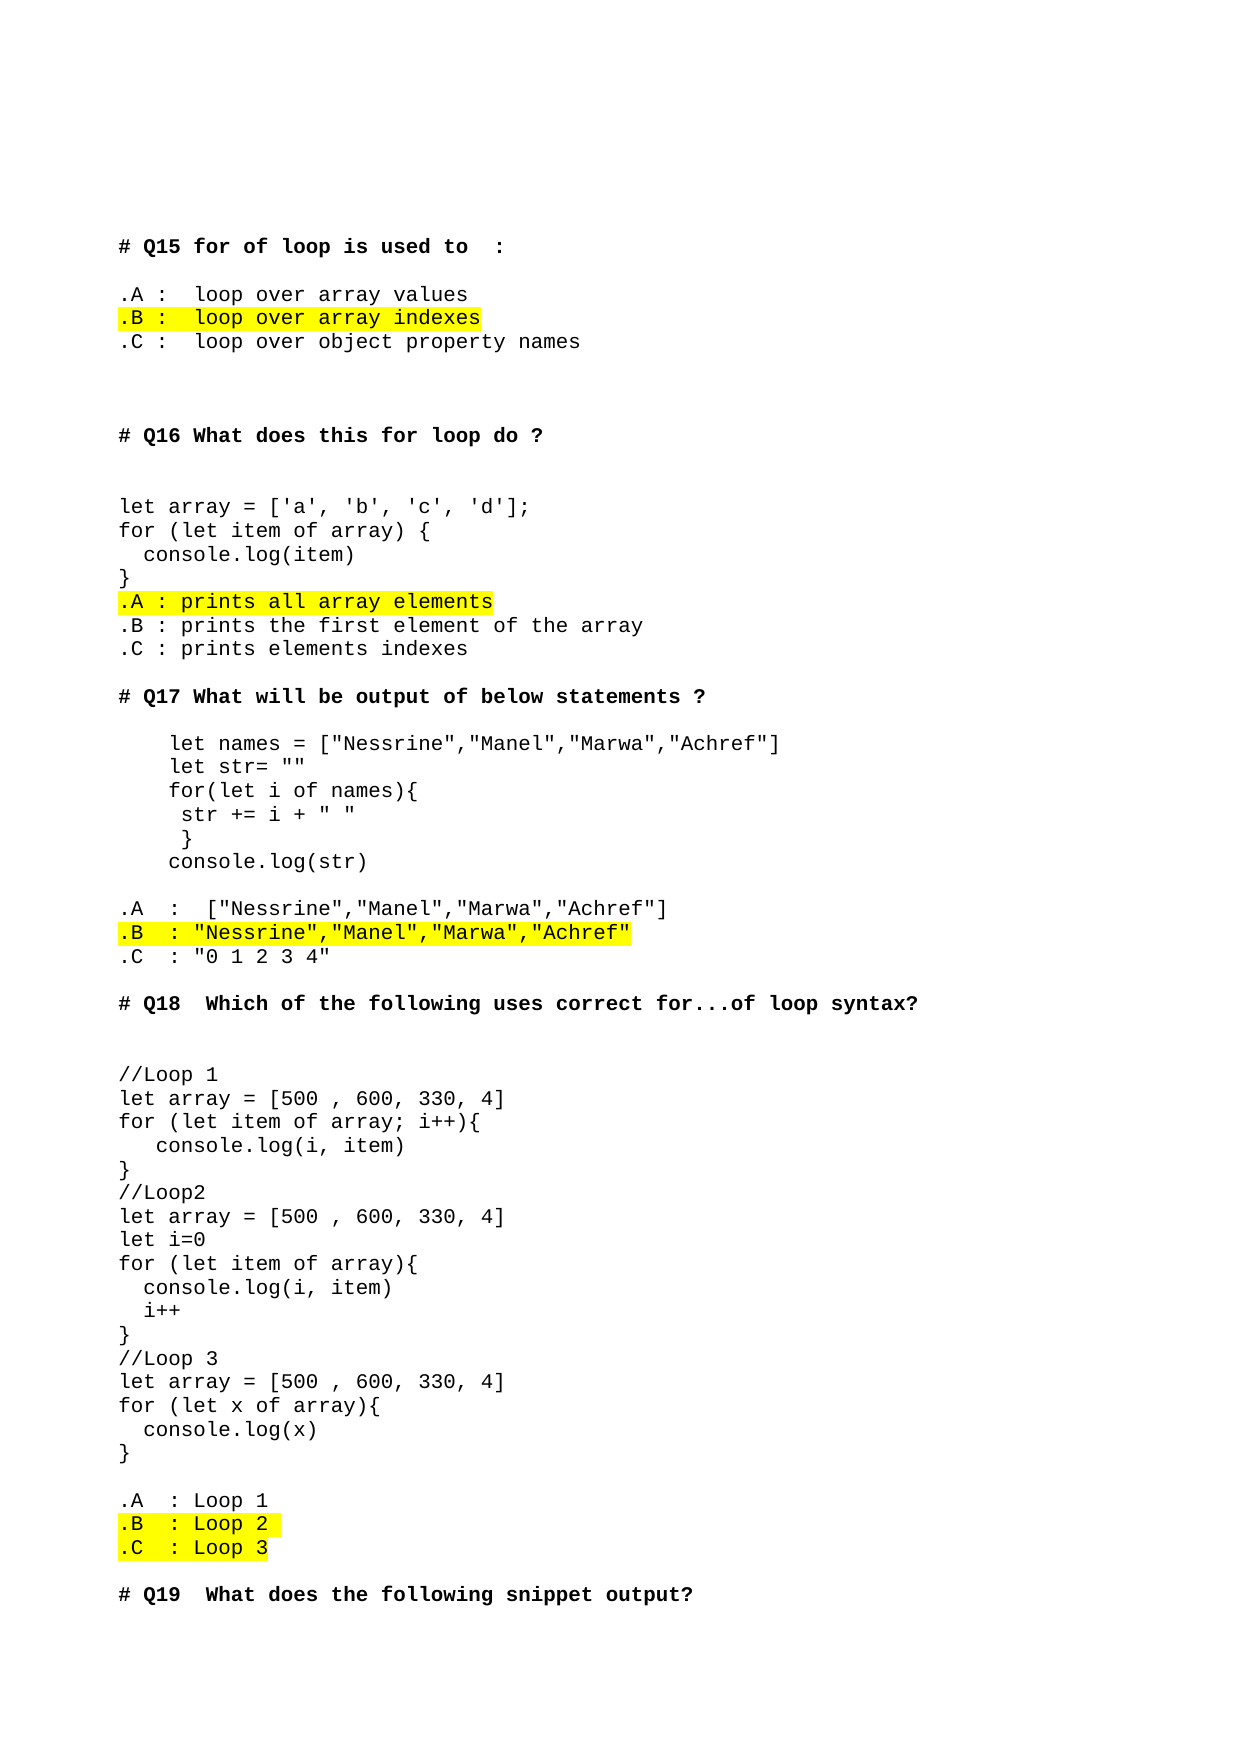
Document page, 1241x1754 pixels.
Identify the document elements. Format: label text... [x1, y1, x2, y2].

text .B : "Nessrine","Manel","Marwa","Achref" [118, 922, 1122, 946]
text # Q16 What does this for loop do ? [118, 426, 1122, 449]
text # Q17 What will be output of below statements ? [118, 686, 1122, 709]
text .A : prints all array elements [118, 591, 1122, 615]
text i++ [118, 1300, 1122, 1324]
text } [118, 1324, 1122, 1348]
text for (let x of array){ [118, 1395, 1122, 1419]
text # Q18 Which of the following uses correct for...of loop syntax? [118, 993, 1122, 1017]
text .C : Loop 3 [118, 1537, 1122, 1561]
text //Loop 1 [118, 1064, 1122, 1088]
text .A : ["Nessrine","Manel","Marwa","Achref"] [118, 898, 1122, 922]
text .C : loop over object property names [118, 331, 1122, 354]
text .C : "0 1 2 3 4" [118, 946, 1122, 969]
text .B : Loop 2 [118, 1513, 1122, 1537]
text let array = [500 , 600, 330, 4] [118, 1088, 1122, 1111]
text //Loop 3 [118, 1348, 1122, 1371]
text .C : prints elements indexes [118, 638, 1122, 662]
text for (let item of array){ [118, 1253, 1122, 1277]
text .A : loop over array values [118, 284, 1122, 307]
text console.log(x) [118, 1419, 1122, 1442]
text for(let i of names){ [118, 780, 1122, 804]
text } [118, 1442, 1122, 1466]
text let array = [500 , 600, 330, 4] [118, 1206, 1122, 1229]
text console.log(item) [118, 544, 1122, 567]
text let names = ["Nessrine","Manel","Marwa","Achref"] [118, 733, 1122, 757]
text .B : loop over array indexes [118, 307, 1122, 331]
text let i=0 [118, 1229, 1122, 1253]
text console.log(i, item) [118, 1277, 1122, 1300]
text # Q19 What does the following snippet output? [118, 1584, 1122, 1608]
text .B : prints the first element of the array [118, 615, 1122, 638]
text .A : Loop 1 [118, 1489, 1122, 1513]
text console.log(i, item) [118, 1135, 1122, 1158]
text } [118, 1158, 1122, 1182]
text } [118, 567, 1122, 591]
text } [118, 827, 1122, 851]
text let array = [500 , 600, 330, 4] [118, 1371, 1122, 1395]
text for (let item of array) { [118, 520, 1122, 544]
text let str= "" [118, 757, 1122, 780]
text //Loop2 [118, 1182, 1122, 1206]
text let array = ['a', 'b', 'c', 'd']; [118, 496, 1122, 520]
text str += i + " " [118, 804, 1122, 827]
text # Q15 for of loop is used to : [118, 236, 1122, 260]
text console.log(str) [118, 851, 1122, 875]
text for (let item of array; i++){ [118, 1111, 1122, 1135]
